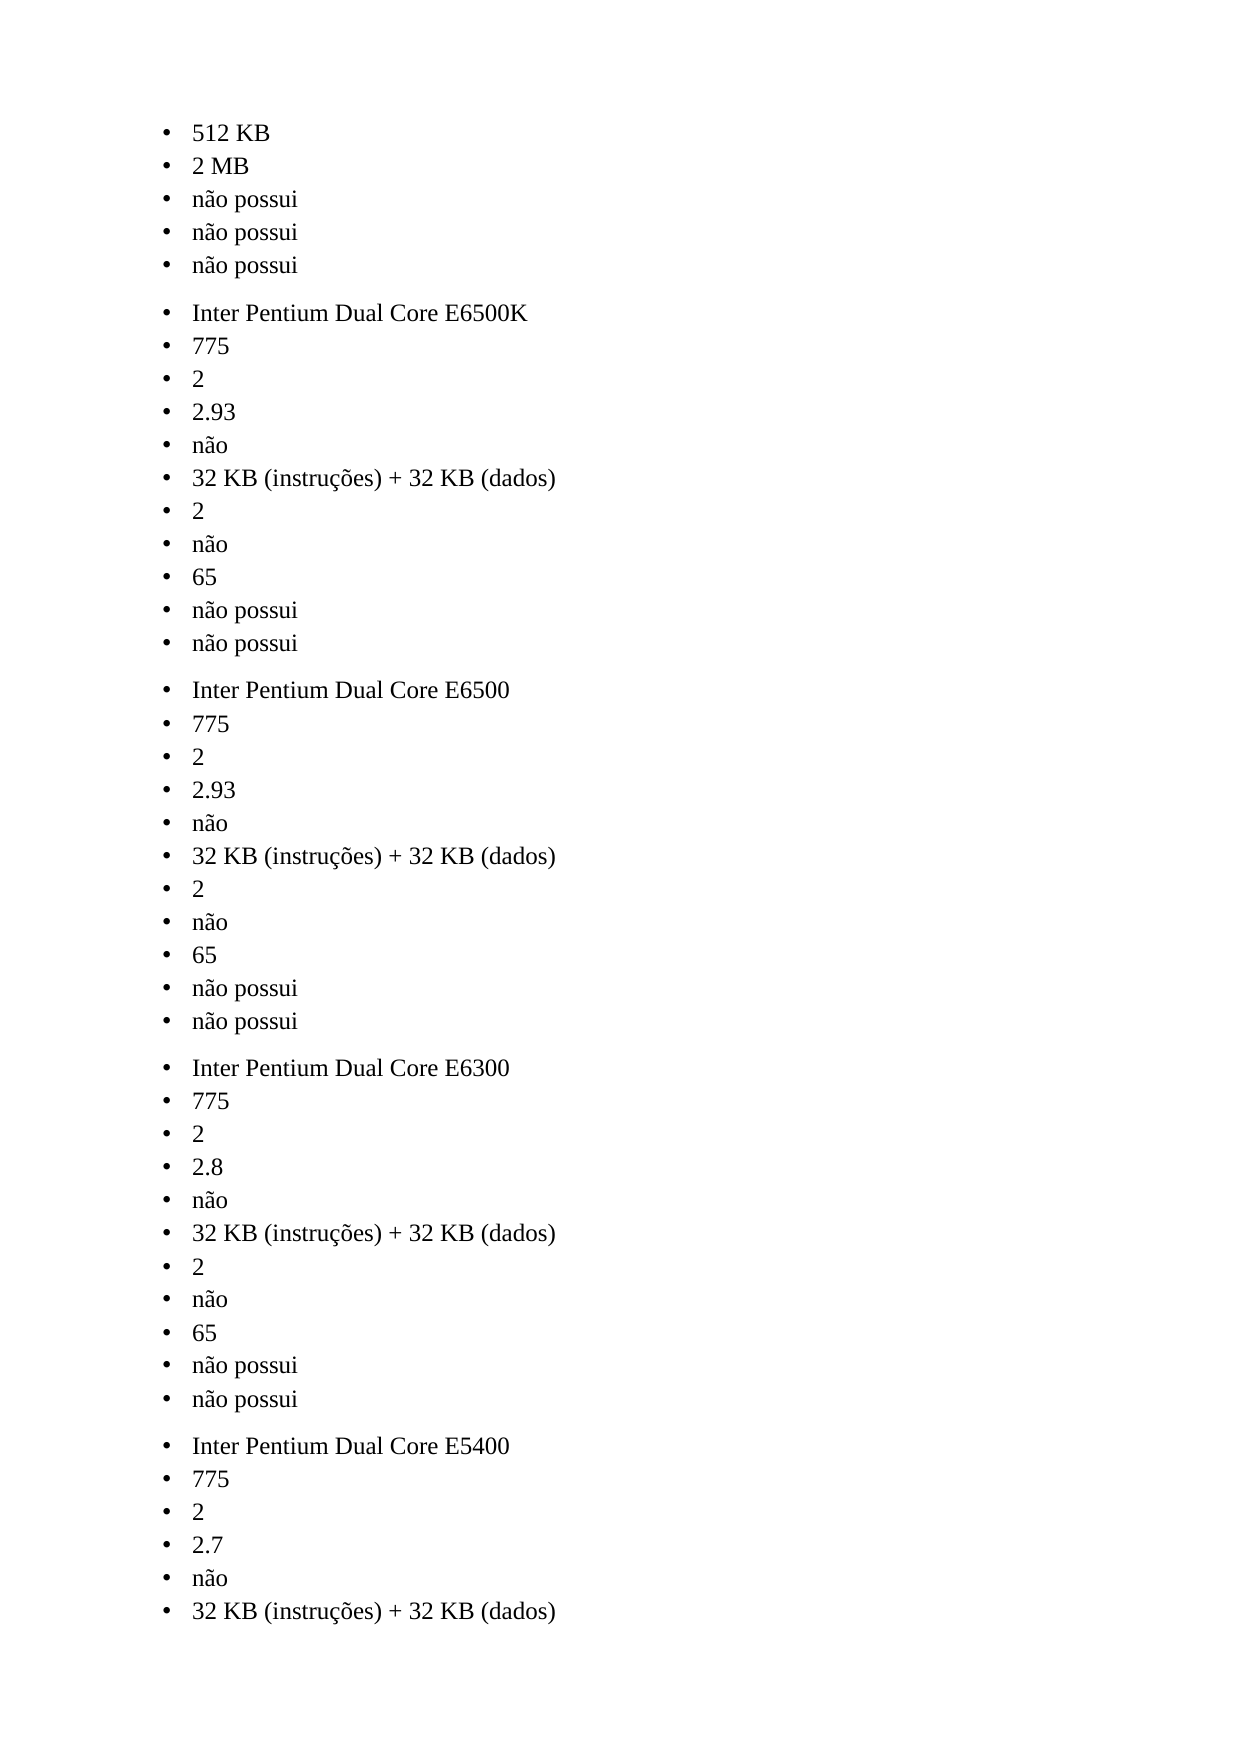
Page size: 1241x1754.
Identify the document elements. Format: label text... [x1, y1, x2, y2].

list 2 [162, 874, 1122, 902]
list 775 [162, 709, 1122, 737]
list 2.93 [162, 775, 1122, 803]
list 2.93 [162, 397, 1122, 426]
list 65 [162, 1318, 1122, 1346]
list 775 [162, 1086, 1122, 1115]
list 775 [162, 331, 1122, 359]
list 775 [162, 1464, 1122, 1493]
list 2 [162, 1497, 1122, 1526]
list 32 KB (instruções) + 32 KB (dados) [162, 463, 1122, 492]
list não [162, 808, 1122, 836]
list 512 KB [162, 118, 1122, 147]
list 65 [162, 562, 1122, 591]
list não possui [162, 1351, 1122, 1379]
list Inter Pentium Dual Core E6300 [162, 1053, 1122, 1082]
list 65 [162, 940, 1122, 968]
list 2 MB [162, 151, 1122, 180]
list 2 [162, 1119, 1122, 1148]
list Inter Pentium Dual Core E6500K [162, 298, 1122, 327]
list não possui [162, 184, 1122, 213]
list 32 KB (instruções) + 32 KB (dados) [162, 1218, 1122, 1247]
list não [162, 907, 1122, 936]
list não [162, 430, 1122, 459]
list não [162, 1563, 1122, 1592]
list não [162, 1186, 1122, 1214]
list 32 KB (instruções) + 32 KB (dados) [162, 841, 1122, 869]
list não possui [162, 628, 1122, 657]
list 2.8 [162, 1152, 1122, 1181]
list 2 [162, 496, 1122, 525]
list Inter Pentium Dual Core E5400 [162, 1431, 1122, 1460]
list não [162, 1284, 1122, 1313]
list não possui [162, 1006, 1122, 1034]
list 2 [162, 1252, 1122, 1280]
list 2 [162, 742, 1122, 770]
list não possui [162, 217, 1122, 246]
list não possui [162, 595, 1122, 624]
list 32 KB (instruções) + 32 KB (dados) [162, 1596, 1122, 1625]
list não possui [162, 1384, 1122, 1412]
list 2 [162, 364, 1122, 393]
list 2.7 [162, 1530, 1122, 1559]
list não possui [162, 250, 1122, 279]
list Inter Pentium Dual Core E6500 [162, 676, 1122, 704]
list não possui [162, 973, 1122, 1002]
list não [162, 529, 1122, 558]
